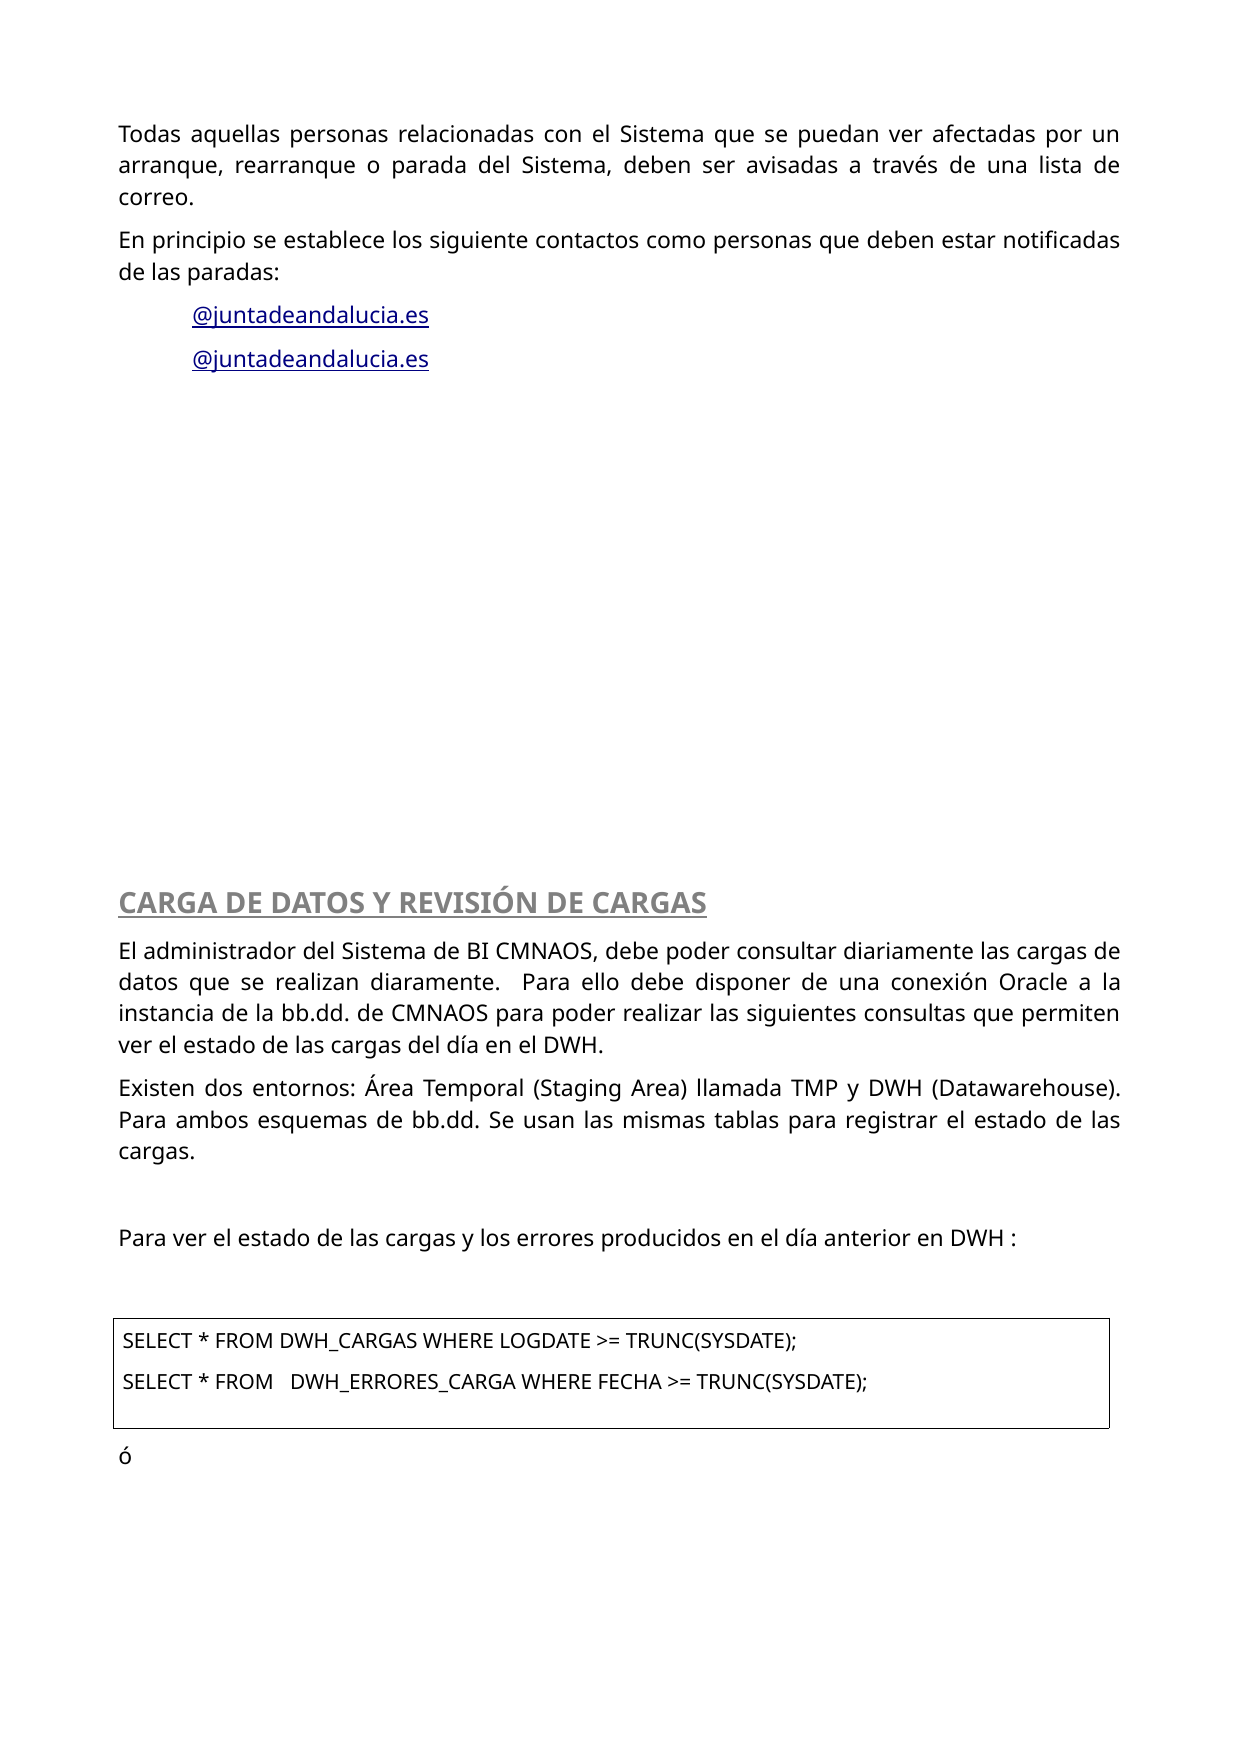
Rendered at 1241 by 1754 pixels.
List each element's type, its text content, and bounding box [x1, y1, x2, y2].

text @juntadeandalucia.es [118, 299, 1122, 331]
text Para ver el estado de las cargas y los errores producidos en el día anterior en DWH : [118, 1222, 1122, 1254]
text Todas aquellas personas relacionadas con el Sistema que se puedan ver afectadas por un arranque, rearranque o parada del Sistema, deben ser avisadas a través de una lista de correo. [118, 118, 1122, 212]
text ó [118, 1397, 1122, 1471]
text El administrador del Sistema de BI CMNAOS, debe poder consultar diariamente las cargas de datos que se realizan diaramente. Para ello debe disponer de una conexión Oracle a la instancia de la bb.dd. de CMNAOS para poder realizar las siguientes consultas que permiten ver el estado de las cargas del día en el DWH. [118, 935, 1122, 1060]
subtitle CARGA DE DATOS Y REVISIÓN DE CARGAS [118, 883, 1122, 922]
text SELECT * FROM DWH_CARGAS WHERE LOGDATE >= TRUNC(SYSDATE); [122, 1326, 1100, 1355]
text @juntadeandalucia.es [118, 343, 1122, 374]
text En principio se establece los siguiente contactos como personas que deben estar notificadas de las paradas: [118, 224, 1122, 287]
text SELECT * FROM DWH_ERRORES_CARGA WHERE FECHA >= TRUNC(SYSDATE); [122, 1367, 1100, 1396]
text Existen dos entornos: Área Temporal (Staging Area) llamada TMP y DWH (Datawarehouse). Para ambos esquemas de bb.dd. Se usan las mismas tablas para registrar el estado de las cargas. [118, 1072, 1122, 1166]
